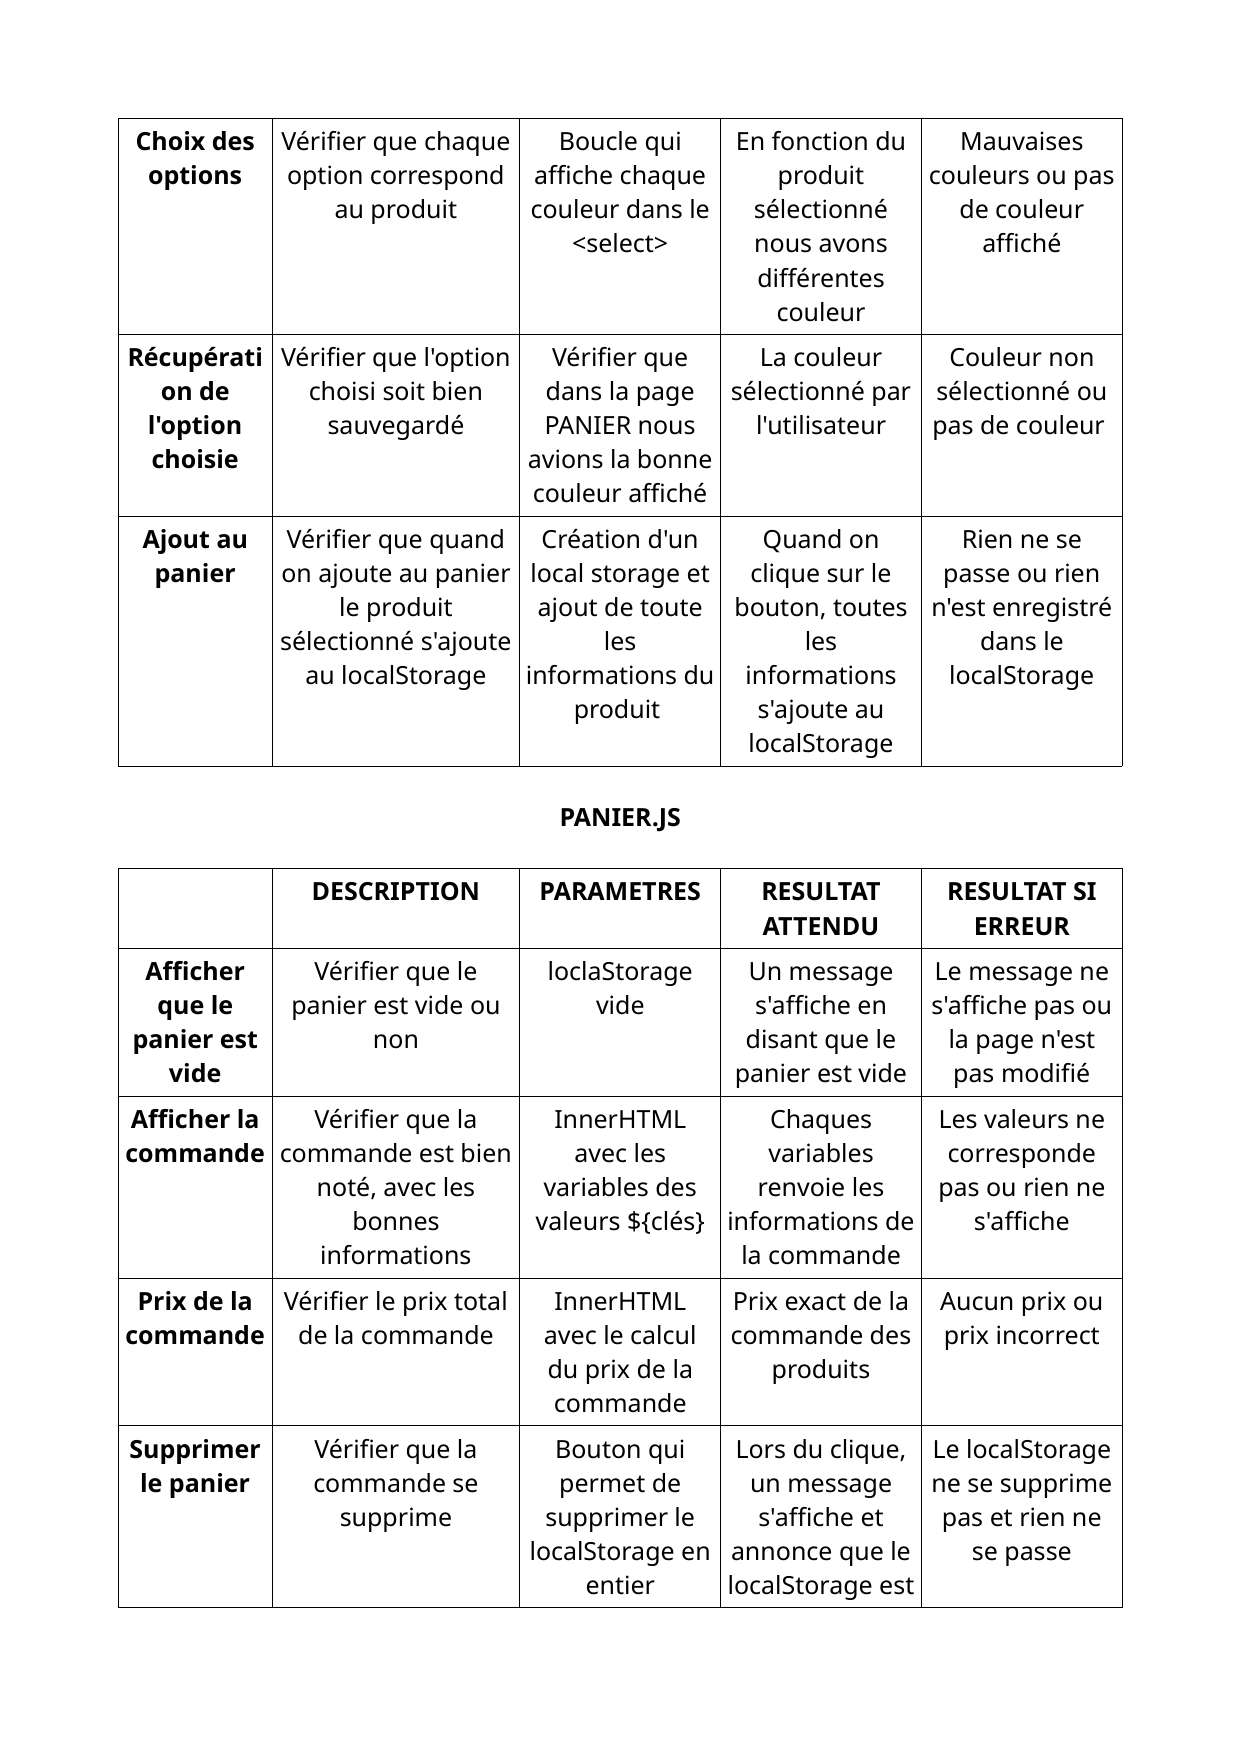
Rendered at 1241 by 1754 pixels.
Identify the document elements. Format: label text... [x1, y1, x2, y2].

table_cell Vérifier que dans la page PANIER nous avions la bonne couleur affiché [520, 335, 720, 516]
table_cell Lors du clique, un message s'affiche et annonce que le localStorage est [721, 1426, 921, 1607]
table_cell Prix de la commande [119, 1279, 272, 1425]
table_cell Supprimer le panier [119, 1426, 272, 1607]
table_cell Vérifier que le panier est vide ou non [273, 949, 519, 1096]
table_cell En fonction du produit sélectionné nous avons différentes couleur [721, 119, 921, 334]
table_header DESCRIPTION [273, 869, 519, 948]
table_cell Récupération de l'option choisie [119, 335, 272, 516]
table_cell Boucle qui affiche chaque couleur dans le <select> [520, 119, 720, 334]
table_cell Afficher que le panier est vide [119, 949, 272, 1096]
table_cell Couleur non sélectionné ou pas de couleur [922, 335, 1122, 516]
table_cell Vérifier le prix total de la commande [273, 1279, 519, 1425]
table_cell Le localStorage ne se supprime pas et rien ne se passe [922, 1426, 1122, 1607]
table_cell Le message ne s'affiche pas ou la page n'est pas modifié [922, 949, 1122, 1096]
table_cell Mauvaises couleurs ou pas de couleur affiché [922, 119, 1122, 334]
table_cell Vérifier que la commande est bien noté, avec les bonnes informations [273, 1097, 519, 1278]
table_cell Chaques variables renvoie les informations de la commande [721, 1097, 921, 1278]
text PANIER.JS [118, 800, 1122, 834]
table_cell Vérifier que la commande se supprime [273, 1426, 519, 1607]
table_cell Bouton qui permet de supprimer le localStorage en entier [520, 1426, 720, 1607]
table_cell Choix des options [119, 119, 272, 334]
table_cell Vérifier que chaque option correspond au produit [273, 119, 519, 334]
table_cell Afficher la commande [119, 1097, 272, 1278]
table_cell Vérifier que l'option choisi soit bien sauvegardé [273, 335, 519, 516]
table_cell La couleur sélectionné par l'utilisateur [721, 335, 921, 516]
table_cell Les valeurs ne corresponde pas ou rien ne s'affiche [922, 1097, 1122, 1278]
table_cell Création d'un local storage et ajout de toute les informations du produit [520, 517, 720, 766]
table_cell Ajout au panier [119, 517, 272, 766]
table_cell Rien ne se passe ou rien n'est enregistré dans le localStorage [922, 517, 1122, 766]
table_header RESULTAT ATTENDU [721, 869, 921, 948]
table_header RESULTAT SI ERREUR [922, 869, 1122, 948]
table_header PARAMETRES [520, 869, 720, 948]
table_cell Aucun prix ou prix incorrect [922, 1279, 1122, 1425]
table_cell loclaStorage vide [520, 949, 720, 1096]
table_cell Quand on clique sur le bouton, toutes les informations s'ajoute au localStorage [721, 517, 921, 766]
table_cell InnerHTML avec les variables des valeurs ${clés} [520, 1097, 720, 1278]
table_cell InnerHTML avec le calcul du prix de la commande [520, 1279, 720, 1425]
table_cell Un message s'affiche en disant que le panier est vide [721, 949, 921, 1096]
table_cell Prix exact de la commande des produits [721, 1279, 921, 1425]
table_cell Vérifier que quand on ajoute au panier le produit sélectionné s'ajoute au localStorage [273, 517, 519, 766]
table_header [119, 869, 272, 948]
